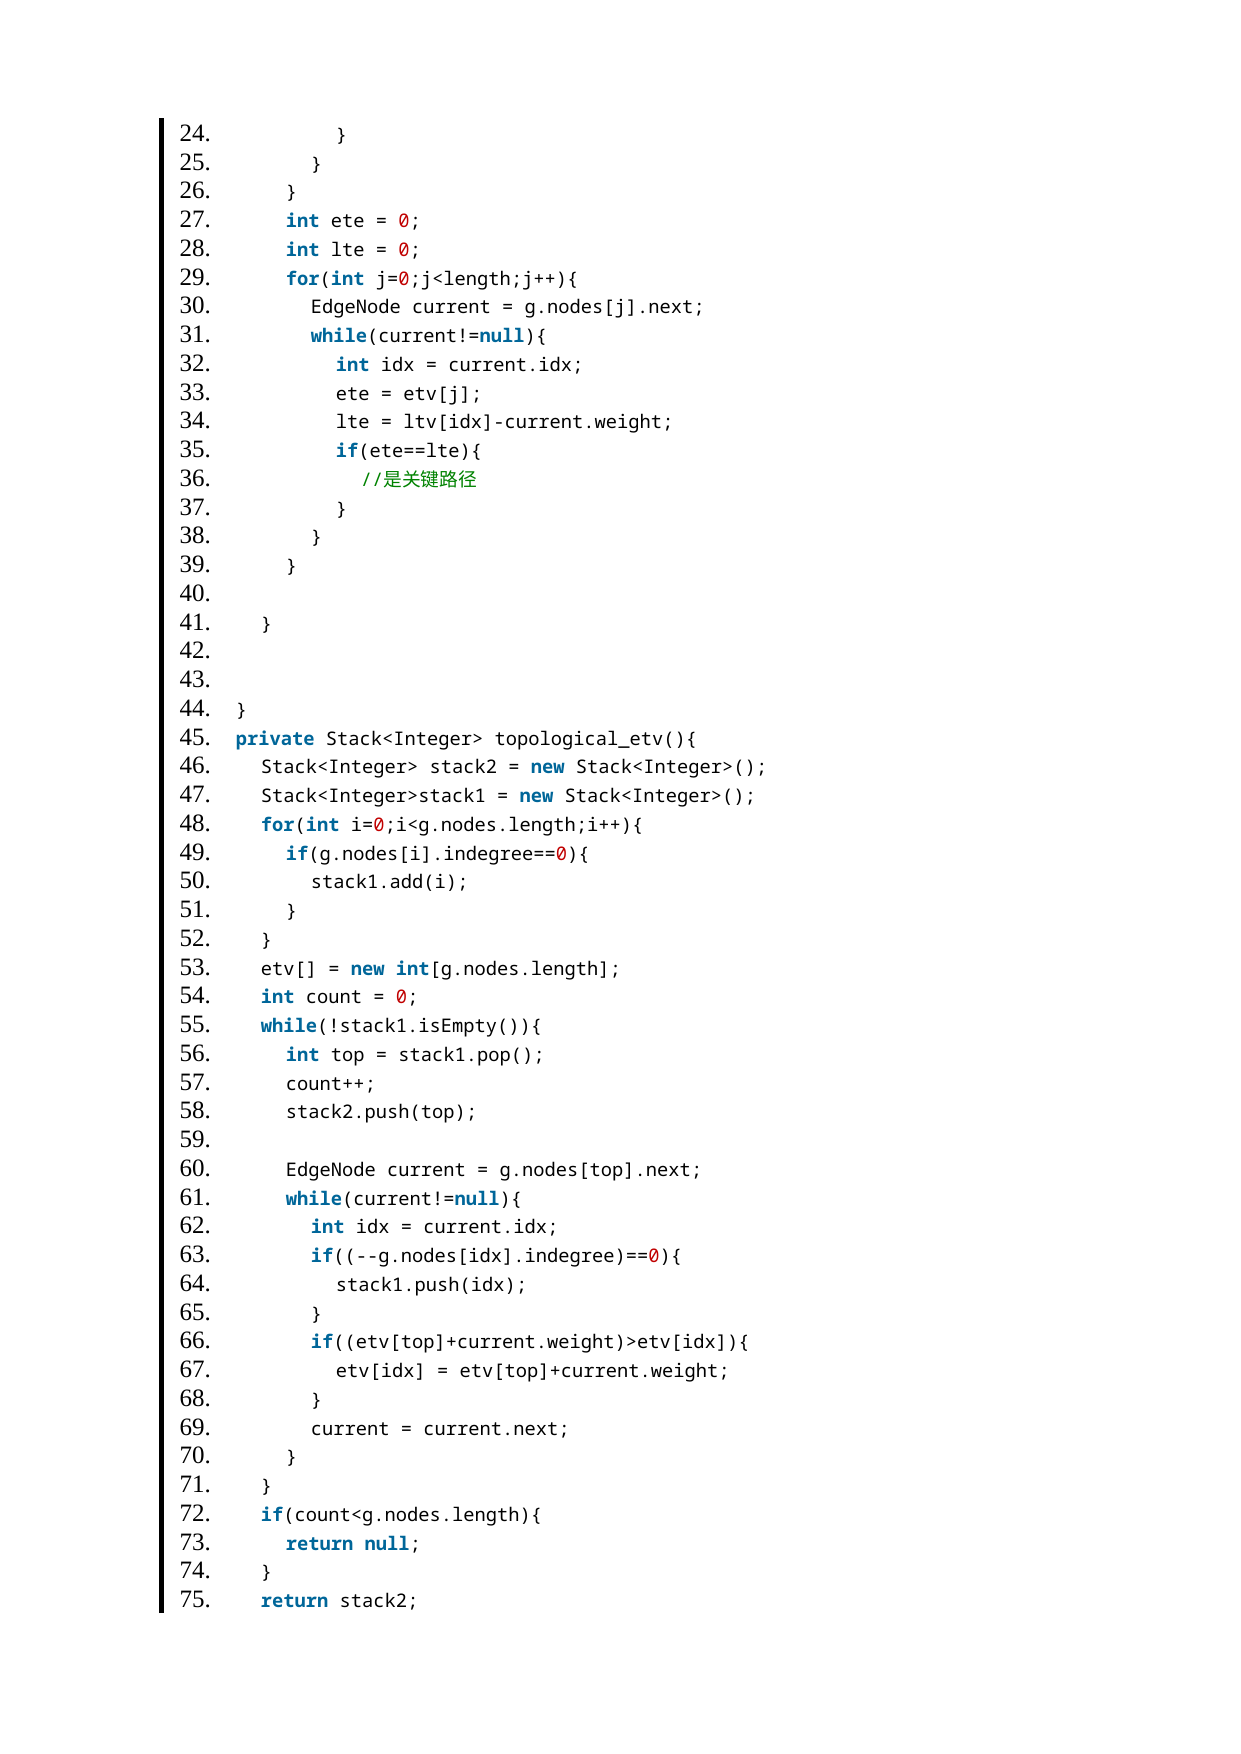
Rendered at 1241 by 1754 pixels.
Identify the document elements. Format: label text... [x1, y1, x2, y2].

list if(ete==lte){ [164, 434, 1122, 463]
list if(g.nodes[i].indegree==0){ [164, 837, 1122, 866]
list if((etv[top]+current.weight)>etv[idx]){ [164, 1326, 1122, 1354]
list } [164, 693, 1122, 722]
list int lte = 0; [164, 233, 1122, 262]
list private Stack<Integer> topological_etv(){ [164, 722, 1122, 751]
list } [164, 1383, 1122, 1412]
list } [164, 1469, 1122, 1498]
list stack1.add(i); [164, 866, 1122, 894]
list if(count<g.nodes.length){ [164, 1498, 1122, 1527]
list } [164, 176, 1122, 204]
list while(current!=null){ [164, 319, 1122, 348]
list for(int j=0;j<length;j++){ [164, 262, 1122, 291]
list } [164, 1297, 1122, 1326]
list etv[] = new int[g.nodes.length]; [164, 952, 1122, 981]
list //是关键路径 [164, 463, 1122, 492]
list } [164, 1556, 1122, 1584]
list if((--g.nodes[idx].indegree)==0){ [164, 1239, 1122, 1268]
list int idx = current.idx; [164, 1211, 1122, 1239]
list } [164, 607, 1122, 636]
list lte = ltv[idx]-current.weight; [164, 406, 1122, 434]
list ete = etv[j]; [164, 377, 1122, 406]
list Stack<Integer> stack2 = new Stack<Integer>(); [164, 751, 1122, 779]
list etv[idx] = etv[top]+current.weight; [164, 1354, 1122, 1383]
list } [164, 923, 1122, 952]
list return null; [164, 1527, 1122, 1556]
list } [164, 147, 1122, 176]
list } [164, 1441, 1122, 1469]
list stack2.push(top); [164, 1096, 1122, 1124]
list int ete = 0; [164, 204, 1122, 233]
list } [164, 549, 1122, 578]
list int idx = current.idx; [164, 348, 1122, 377]
list Stack<Integer>stack1 = new Stack<Integer>(); [164, 779, 1122, 808]
list EdgeNode current = g.nodes[j].next; [164, 291, 1122, 319]
list } [164, 492, 1122, 521]
list while(!stack1.isEmpty()){ [164, 1009, 1122, 1038]
list int top = stack1.pop(); [164, 1038, 1122, 1067]
list count++; [164, 1067, 1122, 1096]
list while(current!=null){ [164, 1182, 1122, 1211]
list } [164, 894, 1122, 923]
list } [164, 521, 1122, 549]
list } [164, 118, 1122, 147]
list current = current.next; [164, 1412, 1122, 1441]
list EdgeNode current = g.nodes[top].next; [164, 1153, 1122, 1182]
list stack1.push(idx); [164, 1268, 1122, 1297]
list int count = 0; [164, 981, 1122, 1009]
list for(int i=0;i<g.nodes.length;i++){ [164, 808, 1122, 837]
list return stack2; [164, 1584, 1122, 1613]
